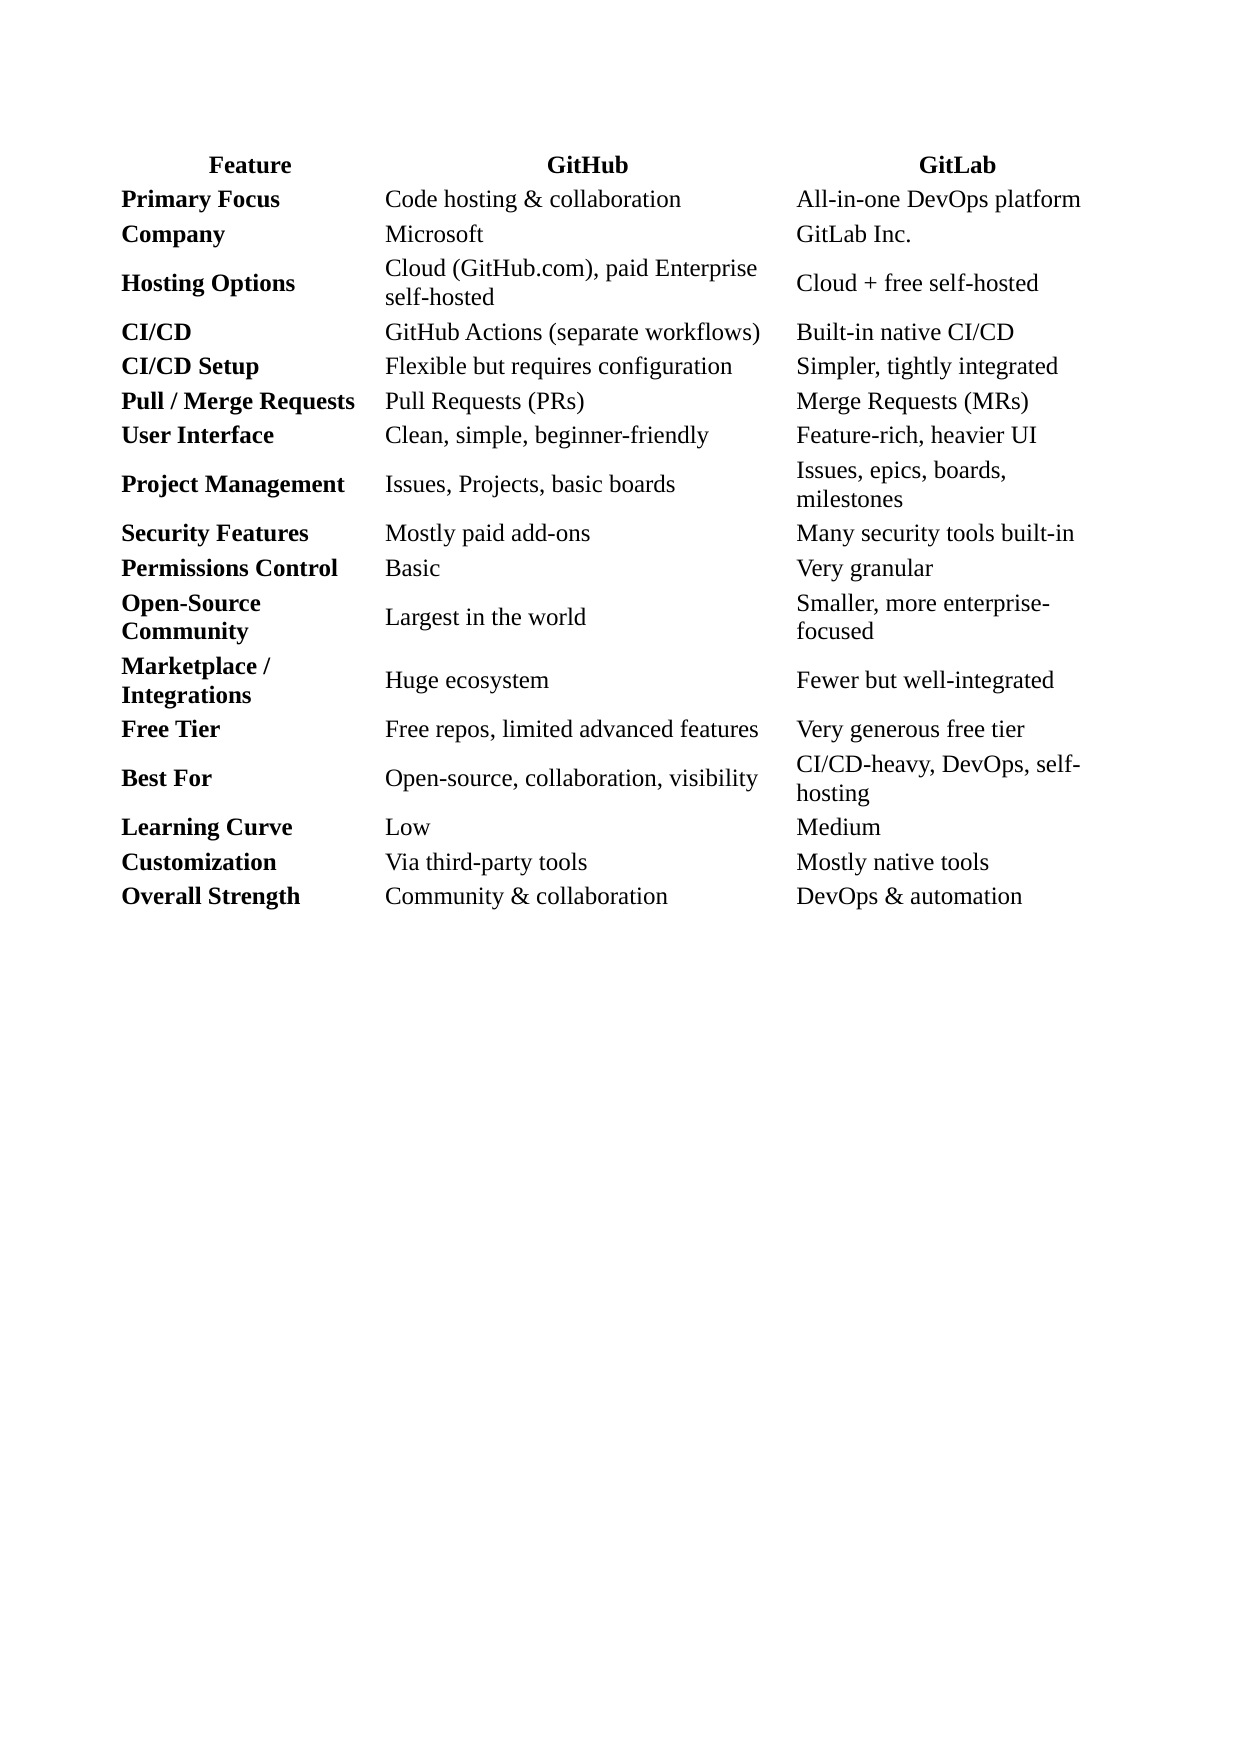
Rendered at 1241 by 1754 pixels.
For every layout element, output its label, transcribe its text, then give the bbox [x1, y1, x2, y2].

table_cell Fewer but well-integrated [793, 648, 1122, 711]
table_cell Merge Requests (MRs) [793, 383, 1122, 418]
table_cell Code hosting & collaboration [382, 181, 793, 216]
table_cell Best For [118, 746, 382, 809]
table_header Feature [118, 147, 382, 181]
table_cell GitLab Inc. [793, 216, 1122, 251]
table_header GitLab [793, 147, 1122, 181]
table_cell Mostly paid add-ons [382, 516, 793, 550]
table_cell Community & collaboration [382, 879, 793, 913]
table_cell Customization [118, 844, 382, 878]
table_cell Mostly native tools [793, 844, 1122, 878]
table_cell Largest in the world [382, 585, 793, 648]
table_cell Basic [382, 550, 793, 585]
table_cell Very generous free tier [793, 711, 1122, 746]
table_cell Primary Focus [118, 181, 382, 216]
table_cell User Interface [118, 418, 382, 452]
table_cell Via third-party tools [382, 844, 793, 878]
table_cell Huge ecosystem [382, 648, 793, 711]
table_cell Free Tier [118, 711, 382, 746]
table_cell All-in-one DevOps platform [793, 181, 1122, 216]
table_cell Issues, Projects, basic boards [382, 452, 793, 516]
table_cell Built-in native CI/CD [793, 314, 1122, 348]
table_cell CI/CD Setup [118, 349, 382, 383]
table_cell Pull / Merge Requests [118, 383, 382, 418]
table_cell Learning Curve [118, 809, 382, 844]
table_cell Marketplace / Integrations [118, 648, 382, 711]
table_cell Project Management [118, 452, 382, 516]
table_cell Hosting Options [118, 251, 382, 314]
table_cell Permissions Control [118, 550, 382, 585]
table_cell CI/CD-heavy, DevOps, self-hosting [793, 746, 1122, 809]
table_cell Smaller, more enterprise-focused [793, 585, 1122, 648]
table_cell Open-source, collaboration, visibility [382, 746, 793, 809]
table_cell Cloud (GitHub.com), paid Enterprise self-hosted [382, 251, 793, 314]
table_cell Microsoft [382, 216, 793, 251]
table_header GitHub [382, 147, 793, 181]
table_cell Feature-rich, heavier UI [793, 418, 1122, 452]
table_cell Security Features [118, 516, 382, 550]
table_cell DevOps & automation [793, 879, 1122, 913]
table_cell Company [118, 216, 382, 251]
table_cell Open-Source Community [118, 585, 382, 648]
table_cell Many security tools built-in [793, 516, 1122, 550]
table_cell Cloud + free self-hosted [793, 251, 1122, 314]
table_cell Low [382, 809, 793, 844]
table_cell Simpler, tightly integrated [793, 349, 1122, 383]
table_cell Free repos, limited advanced features [382, 711, 793, 746]
table_cell Issues, epics, boards, milestones [793, 452, 1122, 516]
table_cell CI/CD [118, 314, 382, 348]
table_cell Flexible but requires configuration [382, 349, 793, 383]
table_cell Very granular [793, 550, 1122, 585]
table_cell Overall Strength [118, 879, 382, 913]
table_cell GitHub Actions (separate workflows) [382, 314, 793, 348]
table_cell Clean, simple, beginner-friendly [382, 418, 793, 452]
table_cell Medium [793, 809, 1122, 844]
table_cell Pull Requests (PRs) [382, 383, 793, 418]
